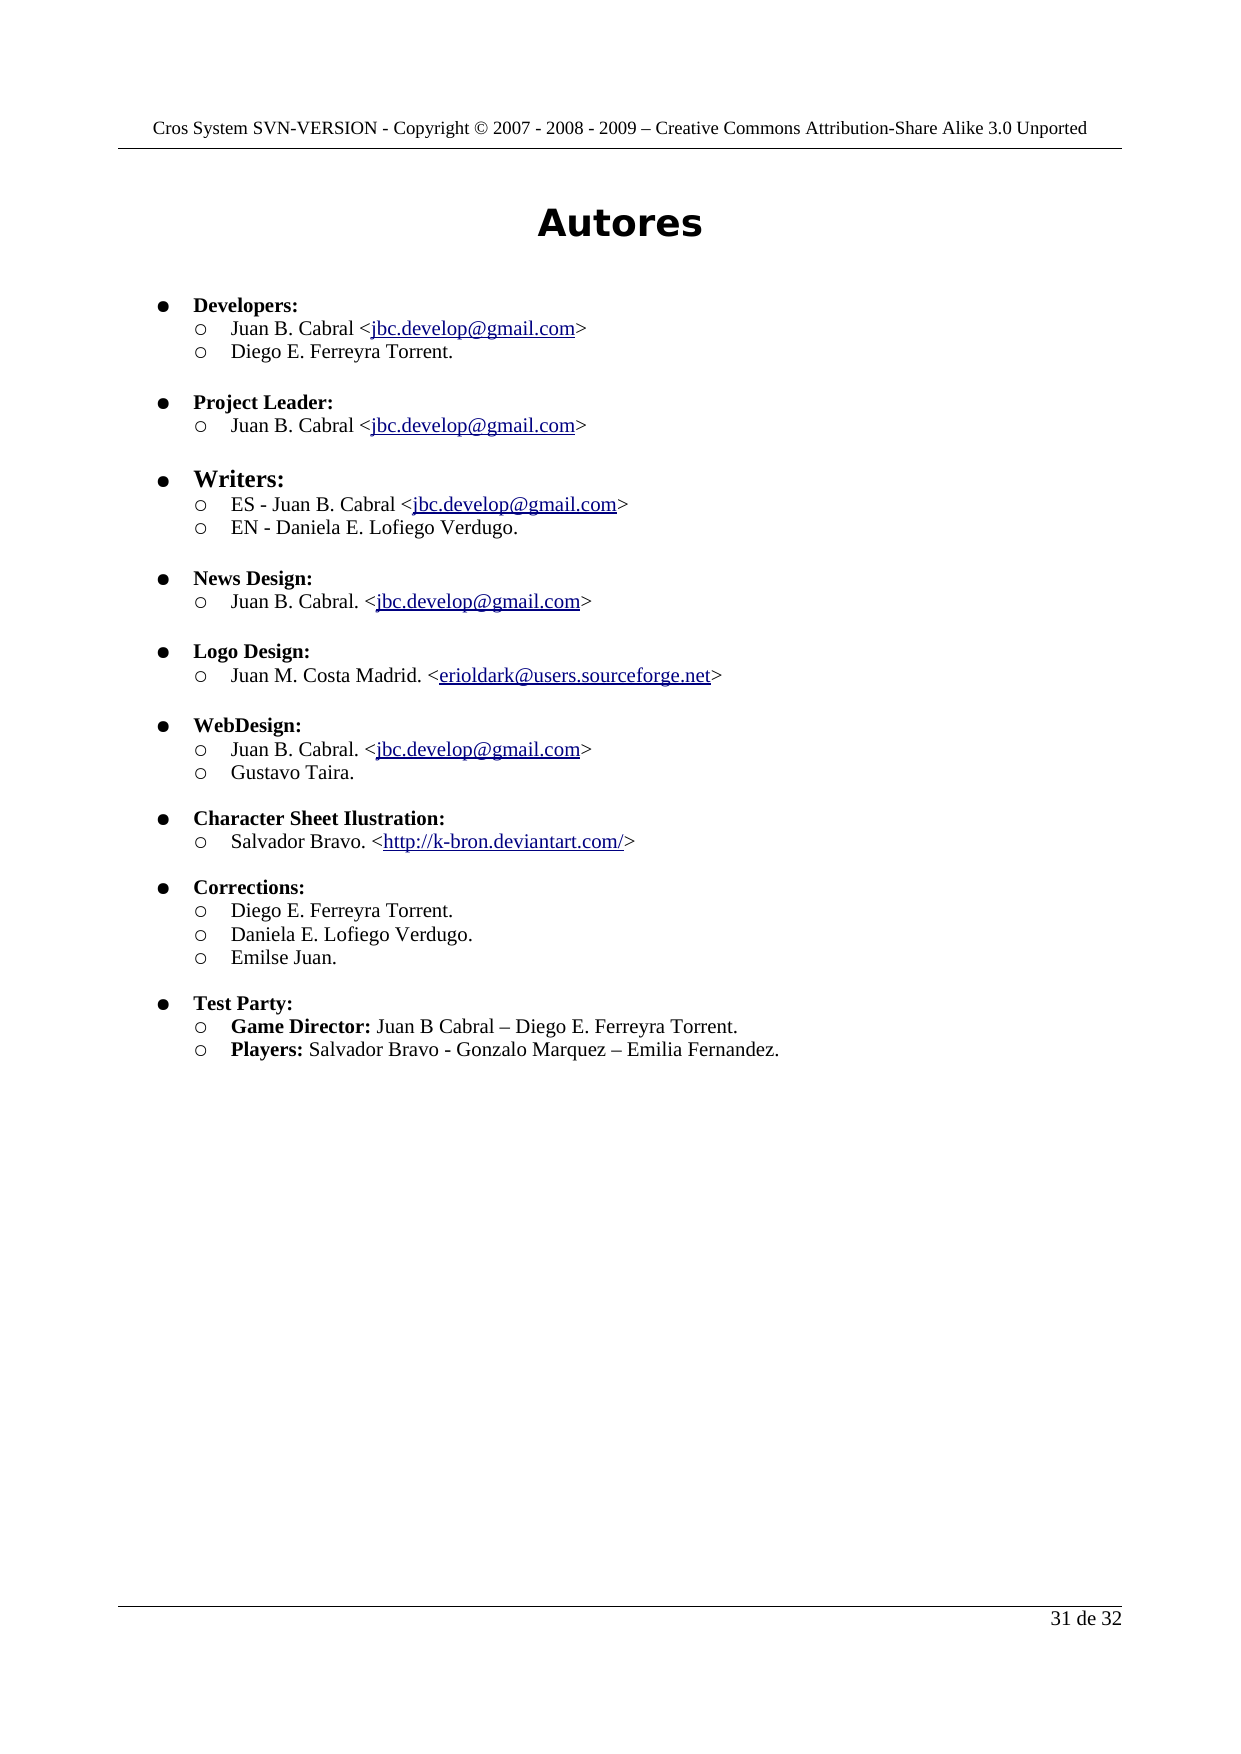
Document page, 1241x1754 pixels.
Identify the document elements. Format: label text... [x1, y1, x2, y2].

list Writers: [156, 465, 1122, 492]
list Juan B. Cabral <jbc.develop@gmail.com> [193, 317, 1122, 340]
list Emilse Juan. [193, 946, 1122, 969]
list Diego E. Ferreyra Torrent. [193, 899, 1122, 922]
list Daniela E. Lofiego Verdugo. [193, 922, 1122, 946]
list Developers: [156, 294, 1122, 317]
list Project Leader: [156, 391, 1122, 414]
subtitle Autores [118, 202, 1122, 246]
list ES - Juan B. Cabral <jbc.develop@gmail.com> [193, 492, 1122, 516]
list Players: Salvador Bravo - Gonzalo Marquez – Emilia Fernandez. [193, 1038, 1122, 1061]
list News Design: [156, 566, 1122, 589]
list Salvador Bravo. <http://k-bron.deviantart.com/> [193, 830, 1122, 853]
list Juan B. Cabral. <jbc.develop@gmail.com> [193, 737, 1122, 761]
list Game Director: Juan B Cabral – Diego E. Ferreyra Torrent. [193, 1015, 1122, 1038]
list Corrections: [156, 876, 1122, 899]
list Logo Design: [156, 640, 1122, 663]
list Juan B. Cabral <jbc.develop@gmail.com> [193, 414, 1122, 437]
list Test Party: [156, 992, 1122, 1015]
list WebDesign: [156, 714, 1122, 737]
list EN - Daniela E. Lofiego Verdugo. [193, 516, 1122, 539]
list Gustavo Taira. [193, 761, 1122, 784]
list Diego E. Ferreyra Torrent. [193, 340, 1122, 363]
list Juan B. Cabral. <jbc.develop@gmail.com> [193, 589, 1122, 613]
list Juan M. Costa Madrid. <erioldark@users.sourceforge.net> [193, 663, 1122, 687]
list Character Sheet Ilustration: [156, 807, 1122, 830]
